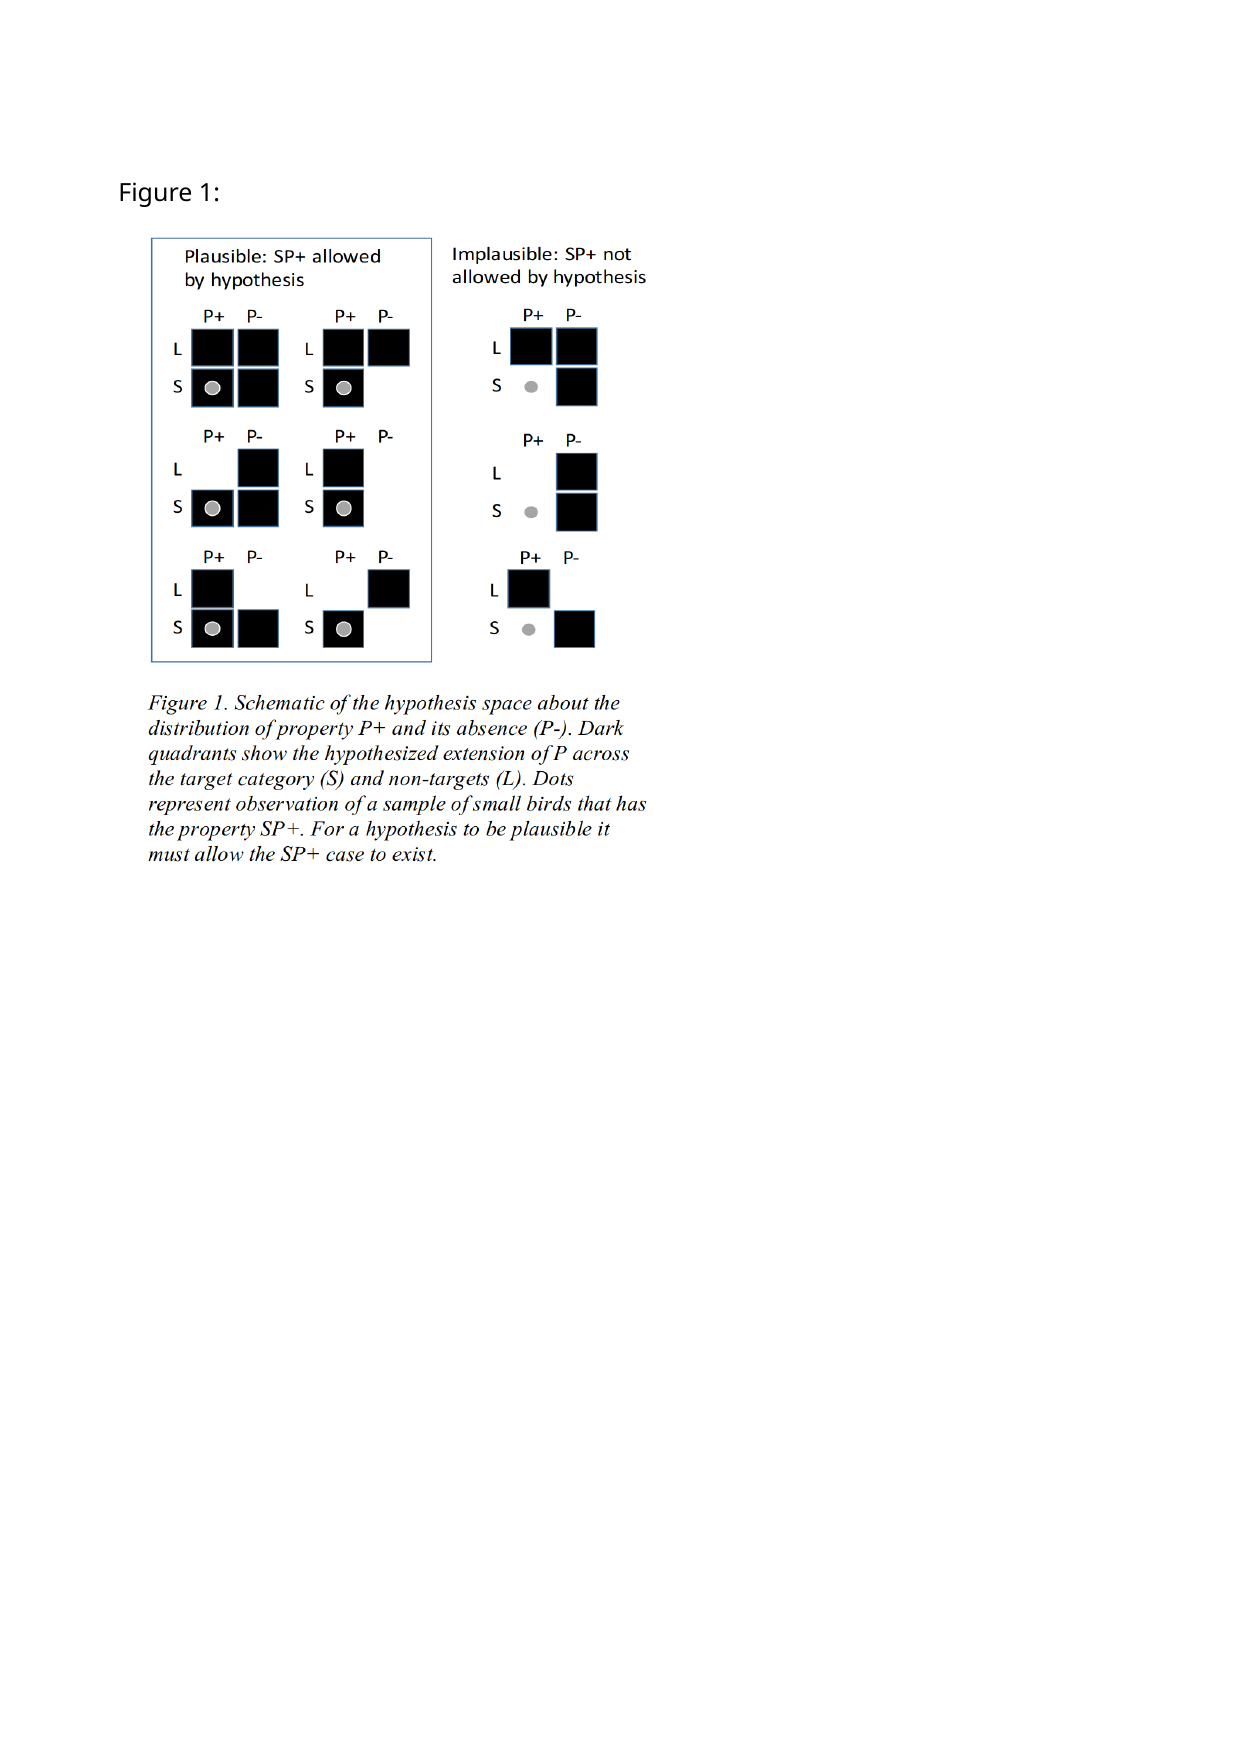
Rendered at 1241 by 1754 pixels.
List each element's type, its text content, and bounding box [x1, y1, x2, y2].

text Figure 1: [118, 175, 1122, 209]
picture [118, 226, 674, 874]
